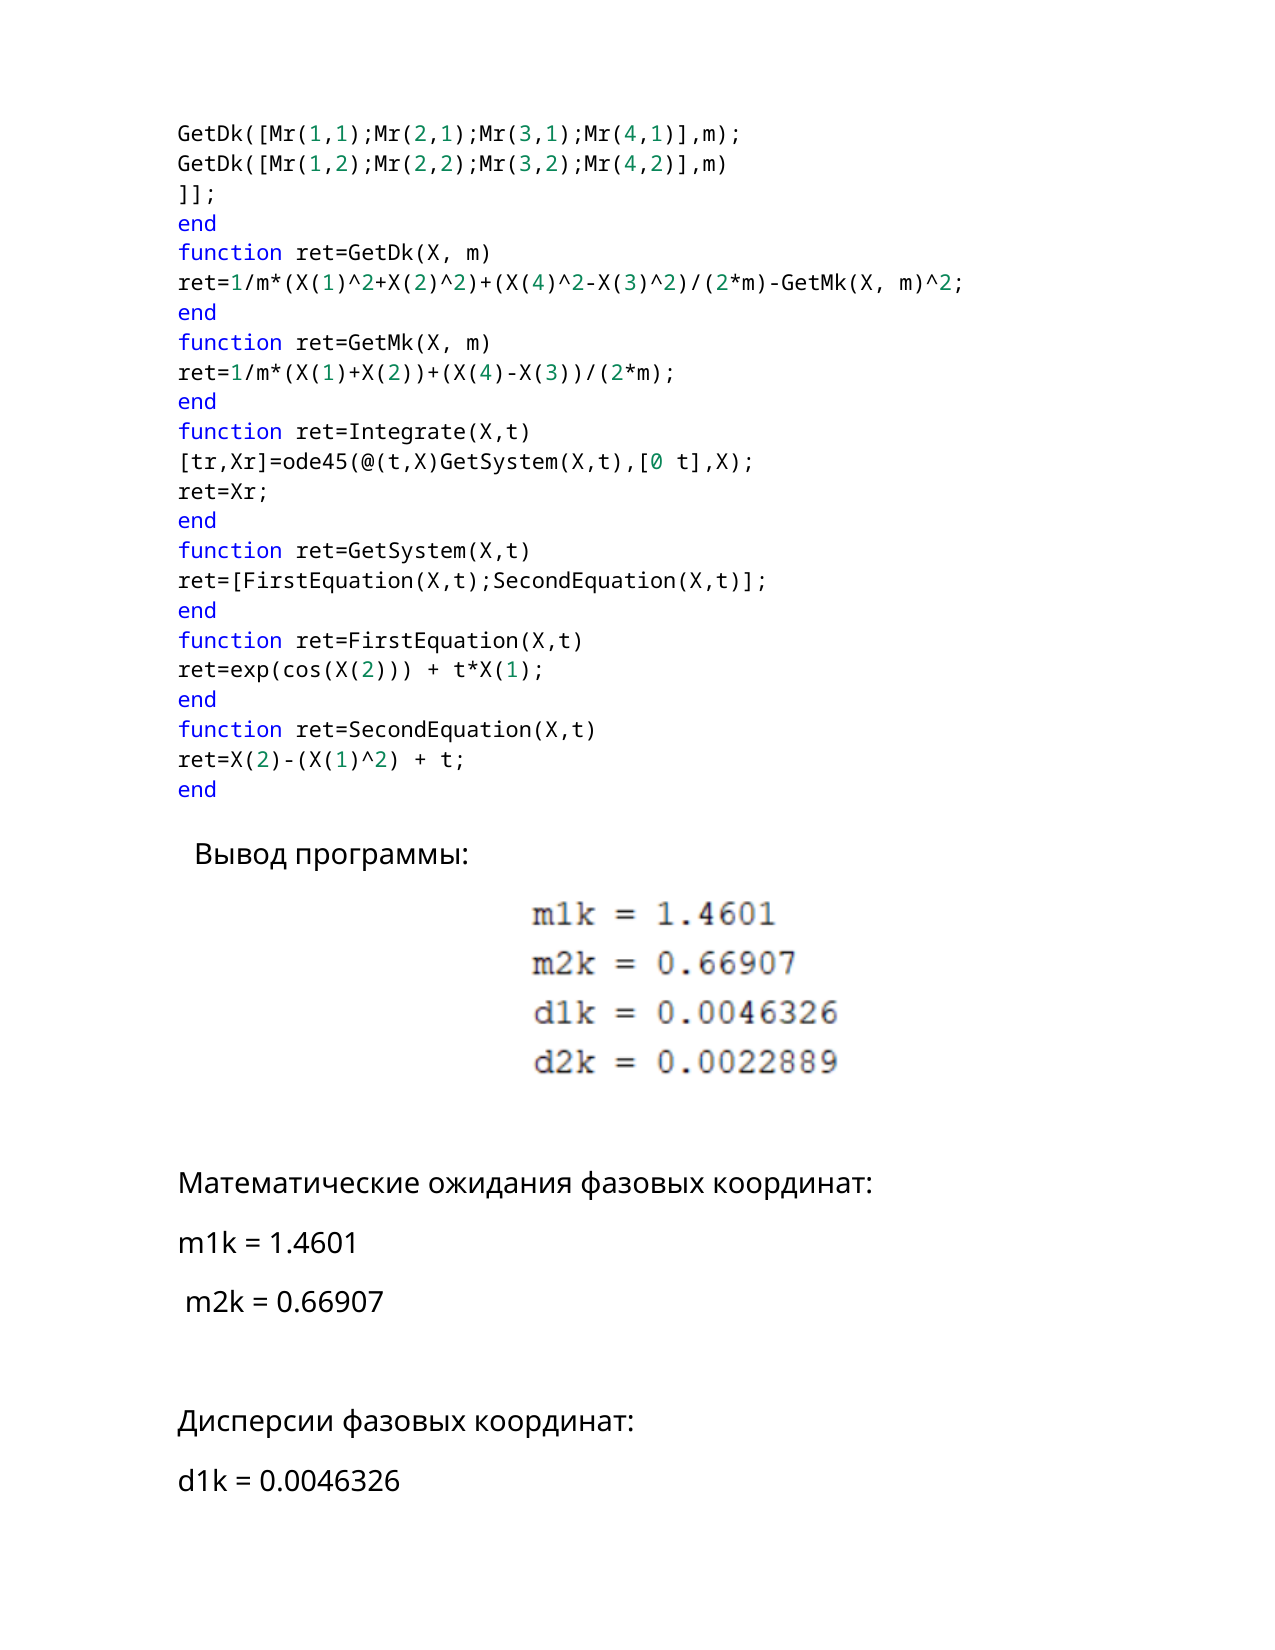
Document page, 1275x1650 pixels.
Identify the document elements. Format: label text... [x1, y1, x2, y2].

text function ret=Integrate(X,t) [177, 416, 1186, 446]
text GetDk([Mr(1,1);Mr(2,1);Mr(3,1);Mr(4,1)],m); [177, 118, 1186, 148]
text end [177, 386, 1186, 416]
text end [177, 773, 1186, 803]
text function ret=FirstEquation(X,t) [177, 624, 1186, 654]
text function ret=SecondEquation(X,t) [177, 714, 1186, 744]
picture [505, 889, 875, 1090]
text ret=1/m*(X(1)^2+X(2)^2)+(X(4)^2-X(3)^2)/(2*m)-GetMk(X, m)^2; [177, 267, 1186, 297]
text function ret=GetDk(X, m) [177, 237, 1186, 267]
text ]]; [177, 178, 1186, 207]
text Вывод программы: [194, 833, 1186, 873]
text m2k = 0.66907 [177, 1281, 1186, 1321]
text end [177, 297, 1186, 327]
text ret=Xr; [177, 476, 1186, 505]
text ret=X(2)-(X(1)^2) + t; [177, 744, 1186, 773]
text Дисперсии фазовых координат: [177, 1400, 1186, 1440]
text end [177, 505, 1186, 535]
text [tr,Xr]=ode45(@(t,X)GetSystem(X,t),[0 t],X); [177, 446, 1186, 476]
text end [177, 595, 1186, 624]
text function ret=GetMk(X, m) [177, 327, 1186, 356]
text ret=[FirstEquation(X,t);SecondEquation(X,t)]; [177, 565, 1186, 595]
text end [177, 684, 1186, 714]
text Математические ожидания фазовых координат: [177, 1162, 1186, 1202]
text ret=exp(cos(X(2))) + t*X(1); [177, 654, 1186, 684]
text end [177, 207, 1186, 237]
text d1k = 0.0046326 [177, 1460, 1186, 1499]
text GetDk([Mr(1,2);Mr(2,2);Mr(3,2);Mr(4,2)],m) [177, 148, 1186, 178]
text m1k = 1.4601 [177, 1222, 1186, 1262]
text function ret=GetSystem(X,t) [177, 535, 1186, 565]
text ret=1/m*(X(1)+X(2))+(X(4)-X(3))/(2*m); [177, 356, 1186, 386]
